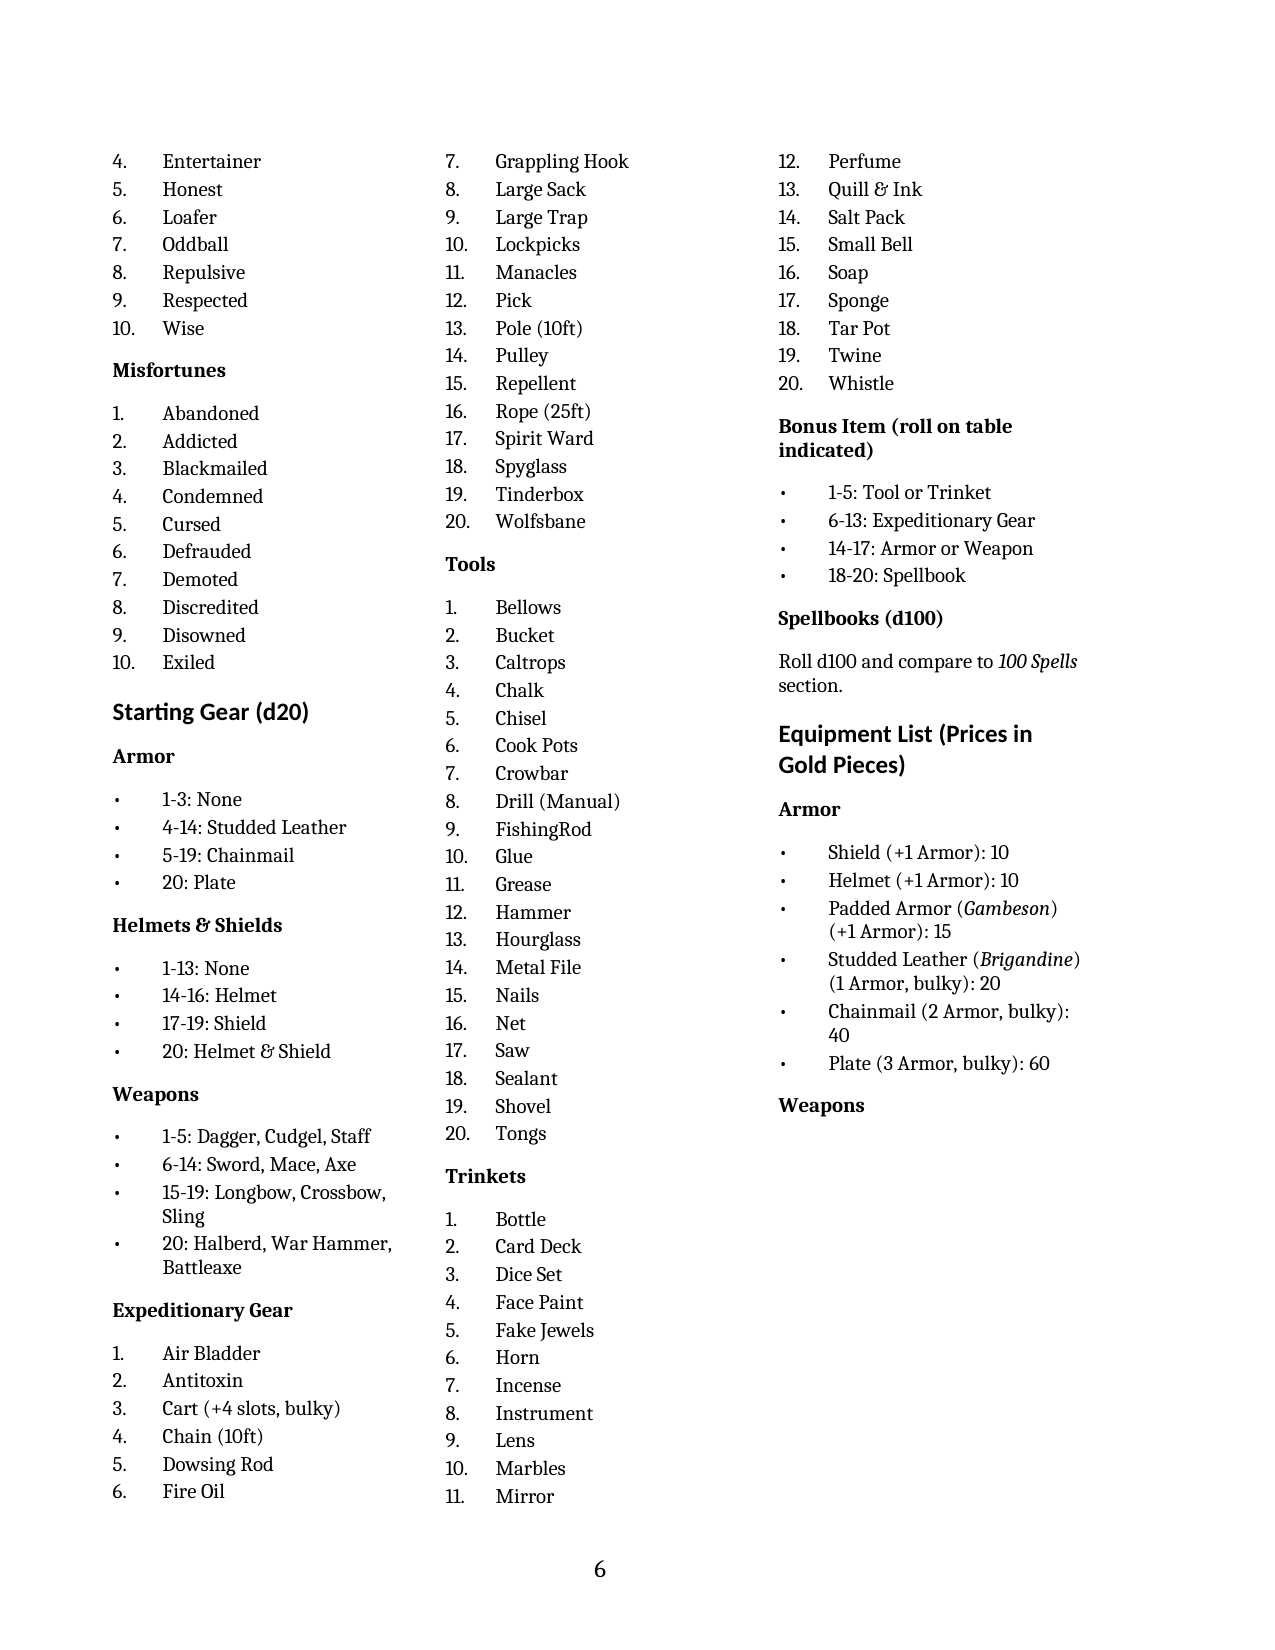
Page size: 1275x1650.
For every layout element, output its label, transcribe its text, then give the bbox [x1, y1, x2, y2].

text Trinkets [445, 1165, 754, 1189]
list Caltrops [445, 651, 754, 675]
list Demoted [112, 568, 421, 592]
list Metal File [445, 956, 754, 980]
list 4-14: Studded Leather [112, 816, 421, 839]
list Lens [445, 1429, 754, 1453]
list Lockpicks [445, 233, 754, 257]
text Weapons [778, 1094, 1087, 1118]
list Fire Oil [112, 1480, 421, 1504]
list Cart (+4 slots, bulky) [112, 1397, 421, 1421]
list Defrauded [112, 540, 421, 564]
list Horn [445, 1346, 754, 1370]
list Net [445, 1011, 754, 1035]
list Repulsive [112, 261, 421, 285]
list Wolfsbane [445, 510, 754, 534]
list Crowbar [445, 762, 754, 786]
list Whistle [778, 372, 1087, 396]
list Mirror [445, 1484, 754, 1508]
list Plate (3 Armor, bulky): 60 [778, 1051, 1087, 1075]
list Dowsing Rod [112, 1452, 421, 1476]
list 20: Helmet & Shield [112, 1039, 421, 1063]
list 15-19: Longbow, Crossbow, Sling [112, 1180, 421, 1228]
list Face Paint [445, 1291, 754, 1314]
list Marbles [445, 1457, 754, 1481]
list Incense [445, 1374, 754, 1398]
list Soap [778, 261, 1087, 285]
list Sponge [778, 288, 1087, 312]
list 18-20: Spellbook [778, 564, 1087, 588]
list Large Trap [445, 205, 754, 229]
list Hammer [445, 900, 754, 924]
list Rope (25ft) [445, 399, 754, 423]
subtitle Equipment List (Prices in Gold Pieces) [778, 718, 1087, 779]
list Bellows [445, 596, 754, 619]
list Grappling Hook [445, 150, 754, 174]
list 1-3: None [112, 788, 421, 812]
list Salt Pack [778, 205, 1087, 229]
list 17-19: Shield [112, 1012, 421, 1036]
list FishingRod [445, 817, 754, 841]
list Dice Set [445, 1263, 754, 1287]
list Chainmail (2 Armor, bulky): 40 [778, 999, 1087, 1047]
list Pulley [445, 344, 754, 368]
list Respected [112, 288, 421, 312]
list Studded Leather (Brigandine) (1 Armor, bulky): 20 [778, 948, 1087, 996]
list 14-16: Helmet [112, 984, 421, 1008]
list 20: Halberd, War Hammer, Battleaxe [112, 1232, 421, 1280]
list Bucket [445, 623, 754, 647]
list 1-13: None [112, 956, 421, 980]
list Condemned [112, 485, 421, 509]
list 5-19: Chainmail [112, 843, 421, 867]
list Loafer [112, 205, 421, 229]
list Blackmailed [112, 457, 421, 481]
list Perfume [778, 150, 1087, 174]
text Misfortunes [112, 359, 421, 383]
subtitle Starting Gear (d20) [112, 696, 421, 726]
list Cook Pots [445, 734, 754, 758]
list Spirit Ward [445, 427, 754, 451]
list Tongs [445, 1122, 754, 1146]
text Bonus Item (roll on table indicated) [778, 414, 1087, 462]
list Chain (10ft) [112, 1424, 421, 1448]
list Wise [112, 316, 421, 340]
list Twine [778, 344, 1087, 368]
list Entertainer [112, 150, 421, 174]
text Spellbooks (d100) [778, 607, 1087, 631]
text Armor [778, 798, 1087, 822]
list 14-17: Armor or Weapon [778, 536, 1087, 560]
list 6-13: Expeditionary Gear [778, 509, 1087, 533]
list Padded Armor (Gambeson) (+1 Armor): 15 [778, 896, 1087, 944]
list Instrument [445, 1401, 754, 1425]
list Air Bladder [112, 1341, 421, 1365]
list Oddball [112, 233, 421, 257]
text Expeditionary Gear [112, 1299, 421, 1323]
text Armor [112, 745, 421, 769]
text Roll d100 and compare to 100 Spells section. [778, 649, 1087, 697]
list Grease [445, 873, 754, 897]
list Antitoxin [112, 1369, 421, 1393]
list Bottle [445, 1207, 754, 1231]
list Glue [445, 845, 754, 869]
list Drill (Manual) [445, 789, 754, 813]
list Chisel [445, 706, 754, 730]
list Honest [112, 178, 421, 202]
list Fake Jewels [445, 1318, 754, 1342]
list Discredited [112, 596, 421, 619]
list 1-5: Tool or Trinket [778, 481, 1087, 505]
list Hourglass [445, 928, 754, 952]
list 6-14: Sword, Mace, Axe [112, 1153, 421, 1177]
list Shovel [445, 1094, 754, 1118]
list Large Sack [445, 178, 754, 202]
list Pick [445, 288, 754, 312]
list Nails [445, 983, 754, 1007]
text Weapons [112, 1082, 421, 1106]
list Repellent [445, 372, 754, 396]
list Small Bell [778, 233, 1087, 257]
list Exiled [112, 651, 421, 675]
text Helmets & Shields [112, 914, 421, 938]
list Manacles [445, 261, 754, 285]
list Shield (+1 Armor): 10 [778, 841, 1087, 865]
list Helmet (+1 Armor): 10 [778, 868, 1087, 892]
list Sealant [445, 1067, 754, 1091]
text Tools [445, 553, 754, 577]
list Disowned [112, 623, 421, 647]
list Spyglass [445, 455, 754, 479]
list Saw [445, 1039, 754, 1063]
list Addicted [112, 429, 421, 453]
list Abandoned [112, 402, 421, 426]
list Cursed [112, 512, 421, 536]
list Chalk [445, 679, 754, 703]
list 1-5: Dagger, Cudgel, Staff [112, 1125, 421, 1149]
list Tinderbox [445, 482, 754, 506]
list Tar Pot [778, 316, 1087, 340]
list Quill & Ink [778, 178, 1087, 202]
list Card Deck [445, 1235, 754, 1259]
list 20: Plate [112, 871, 421, 895]
list Pole (10ft) [445, 316, 754, 340]
